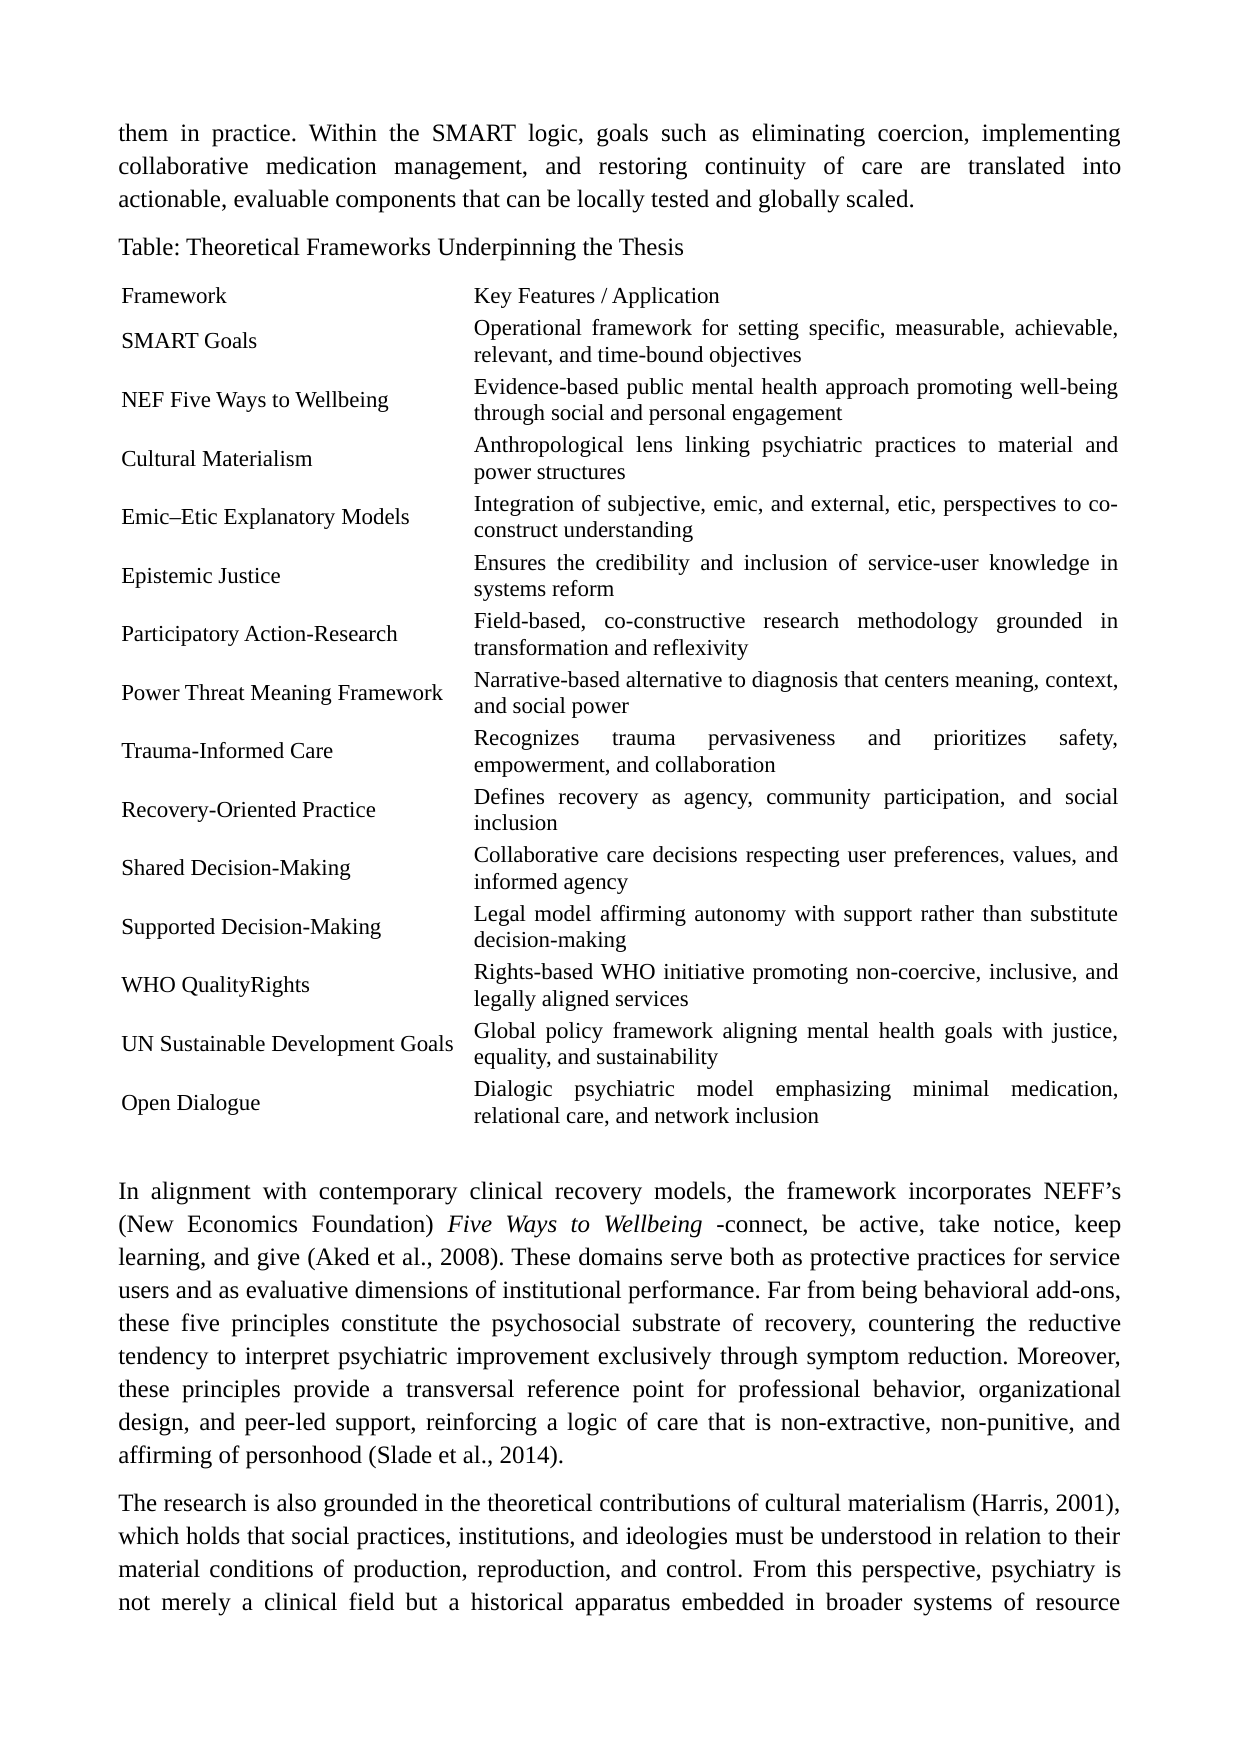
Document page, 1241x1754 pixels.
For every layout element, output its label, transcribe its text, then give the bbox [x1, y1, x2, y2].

text In alignment with contemporary clinical recovery models, the framework incorporates NEFF’s (New Economics Foundation) Five Ways to Wellbeing -connect, be active, take notice, keep learning, and give (Aked et al., 2008). These domains serve both as protective practices for service users and as evaluative dimensions of institutional performance. Far from being behavioral add-ons, these five principles constitute the psychosocial substrate of recovery, countering the reductive tendency to interpret psychiatric improvement exclusively through symptom reduction. Moreover, these principles provide a transversal reference point for professional behavior, organizational design, and peer-led support, reinforcing a logic of care that is non-extractive, non-punitive, and affirming of personhood (Slade et al., 2014). [118, 1176, 1122, 1469]
table_cell Legal model affirming autonomy with support rather than substitute decision-making [471, 897, 1122, 956]
table_cell Supported Decision-Making [118, 897, 471, 956]
text The research is also grounded in the theoretical contributions of cultural materialism (Harris, 2001), which holds that social practices, institutions, and ideologies must be understood in relation to their material conditions of production, reproduction, and control. From this perspective, psychiatry is not merely a clinical field but a historical apparatus embedded in broader systems of resource [118, 1488, 1122, 1616]
table_cell UN Sustainable Development Goals [118, 1014, 471, 1073]
table_cell Anthropological lens linking psychiatric practices to material and power structures [471, 429, 1122, 487]
table_cell Power Threat Meaning Framework [118, 663, 471, 721]
table_cell WHO QualityRights [118, 956, 471, 1014]
table_cell Collaborative care decisions respecting user preferences, values, and informed agency [471, 839, 1122, 897]
table_cell Operational framework for setting specific, measurable, achievable, relevant, and time-bound objectives [471, 312, 1122, 370]
table_cell Trauma-Informed Care [118, 721, 471, 780]
table_cell Cultural Materialism [118, 429, 471, 487]
table_cell Dialogic psychiatric model emphasizing minimal medication, relational care, and network inclusion [471, 1073, 1122, 1131]
table_cell Shared Decision-Making [118, 839, 471, 897]
table_cell Evidence-based public mental health approach promoting well-being through social and personal engagement [471, 370, 1122, 429]
text Table: Theoretical Frameworks Underpinning the Thesis [118, 232, 1122, 261]
table_cell SMART Goals [118, 312, 471, 370]
table_cell Rights-based WHO initiative promoting non-coercive, inclusive, and legally aligned services [471, 956, 1122, 1014]
table_cell Participatory Action-Research [118, 604, 471, 663]
table_cell Open Dialogue [118, 1073, 471, 1131]
table_cell Narrative-based alternative to diagnosis that centers meaning, context, and social power [471, 663, 1122, 721]
text them in practice. Within the SMART logic, goals such as eliminating coercion, implementing collaborative medication management, and restoring continuity of care are translated into actionable, evaluable components that can be locally tested and globally scaled. [118, 118, 1122, 213]
table_cell Defines recovery as agency, community participation, and social inclusion [471, 780, 1122, 838]
table_cell Ensures the credibility and inclusion of service-user knowledge in systems reform [471, 546, 1122, 604]
table_cell Field-based, co-constructive research methodology grounded in transformation and reflexivity [471, 604, 1122, 663]
table_cell Epistemic Justice [118, 546, 471, 604]
table_cell Recovery-Oriented Practice [118, 780, 471, 838]
table_cell Recognizes trauma pervasiveness and prioritizes safety, empowerment, and collaboration [471, 721, 1122, 780]
table_cell NEF Five Ways to Wellbeing [118, 370, 471, 429]
table_cell Emic–Etic Explanatory Models [118, 487, 471, 546]
table_cell Global policy framework aligning mental health goals with justice, equality, and sustainability [471, 1014, 1122, 1073]
table_header Key Features / Application [471, 279, 1122, 312]
table_cell Integration of subjective, emic, and external, etic, perspectives to co-construct understanding [471, 487, 1122, 546]
table_header Framework [118, 279, 471, 312]
